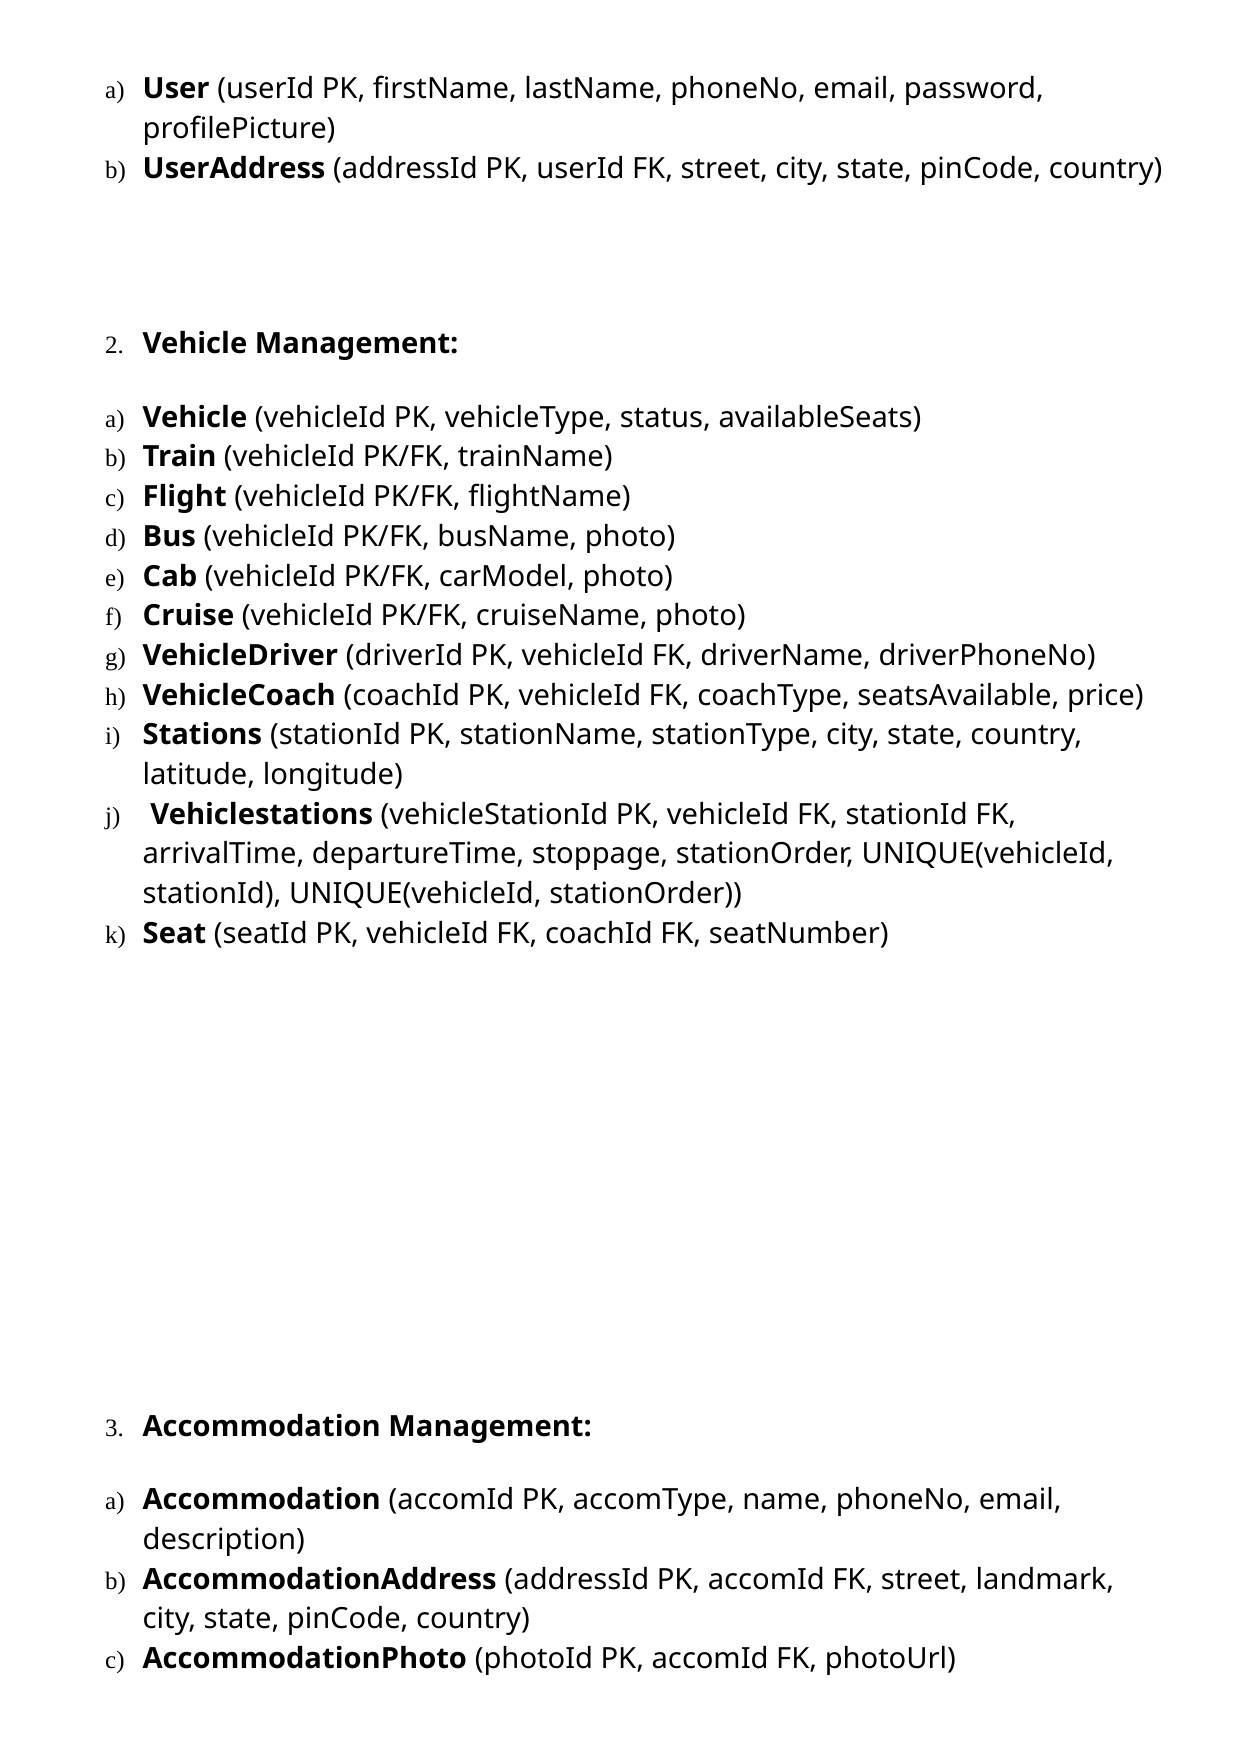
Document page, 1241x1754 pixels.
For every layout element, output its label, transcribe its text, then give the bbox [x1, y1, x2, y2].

list VehicleCoach (coachId PK, vehicleId FK, coachType, seatsAvailable, price) [105, 674, 1173, 713]
list Stations (stationId PK, stationName, stationType, city, state, country, latitude, longitude) [105, 713, 1173, 793]
list Accommodation Management: [105, 1405, 1173, 1444]
list UserAddress (addressId PK, userId FK, street, city, state, pinCode, country) [105, 147, 1173, 187]
list Cruise (vehicleId PK/FK, cruiseName, photo) [105, 594, 1173, 634]
list Flight (vehicleId PK/FK, flightName) [105, 475, 1173, 515]
list VehicleDriver (driverId PK, vehicleId FK, driverName, driverPhoneNo) [105, 634, 1173, 674]
list AccommodationAddress (addressId PK, accomId FK, street, landmark, city, state, pinCode, country) [105, 1558, 1173, 1637]
list User (userId PK, firstName, lastName, phoneNo, email, password, profilePicture) [105, 67, 1173, 147]
list Train (vehicleId PK/FK, trainName) [105, 436, 1173, 475]
list Vehicle (vehicleId PK, vehicleType, status, availableSeats) [105, 396, 1173, 436]
list Accommodation (accomId PK, accomType, name, phoneNo, email, description) [105, 1479, 1173, 1558]
list Vehiclestations (vehicleStationId PK, vehicleId FK, stationId FK, arrivalTime, departureTime, stoppage, stationOrder, UNIQUE(vehicleId, stationId), UNIQUE(vehicleId, stationOrder)) [105, 793, 1173, 912]
list Cab (vehicleId PK/FK, carModel, photo) [105, 555, 1173, 594]
list Seat (seatId PK, vehicleId FK, coachId FK, seatNumber) [105, 912, 1173, 952]
list AccommodationPhoto (photoId PK, accomId FK, photoUrl) [105, 1637, 1173, 1677]
list Bus (vehicleId PK/FK, busName, photo) [105, 515, 1173, 555]
list Vehicle Management: [105, 322, 1173, 362]
